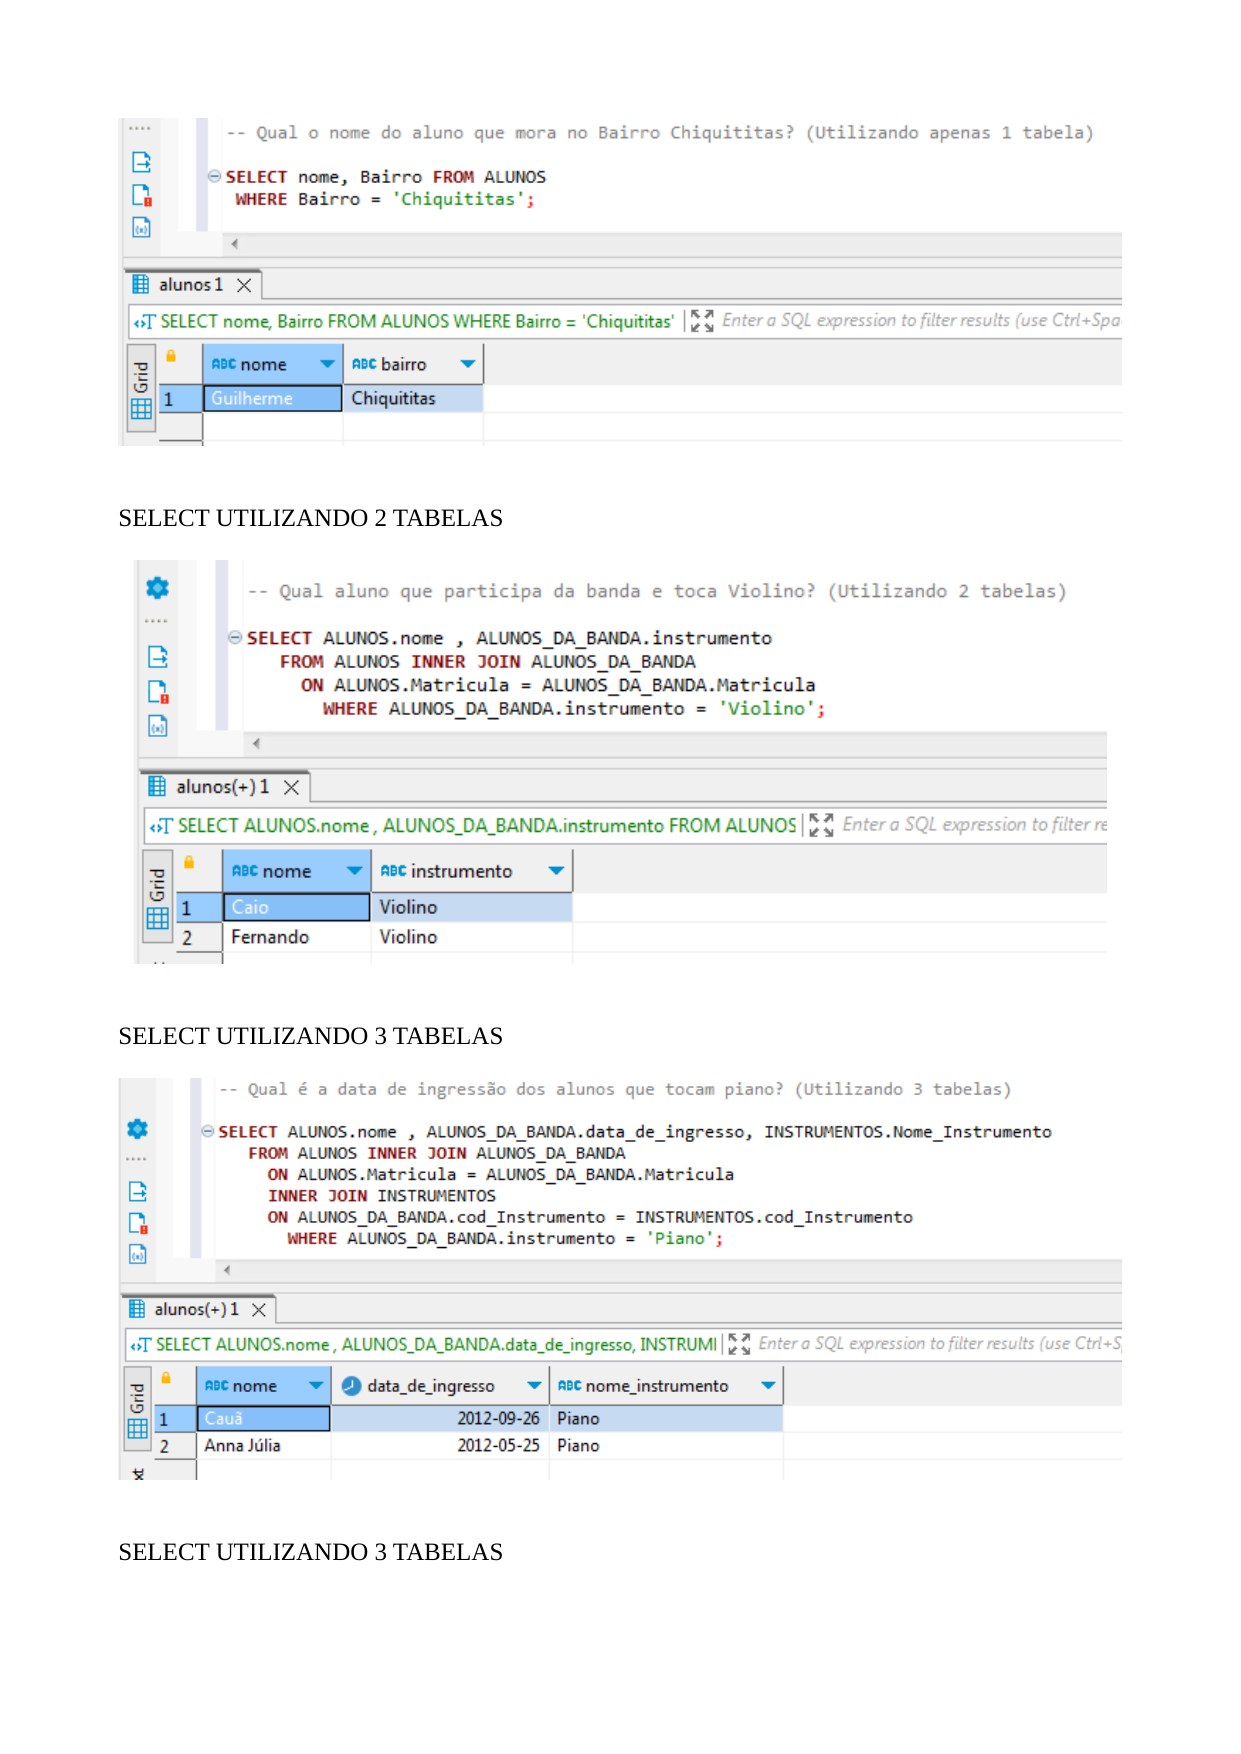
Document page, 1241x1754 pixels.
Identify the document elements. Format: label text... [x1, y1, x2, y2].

picture [118, 1078, 1123, 1480]
text SELECT UTILIZANDO 3 TABELAS [118, 1537, 1122, 1566]
picture [133, 560, 1107, 964]
text SELECT UTILIZANDO 2 TABELAS [118, 503, 1122, 532]
text SELECT UTILIZANDO 3 TABELAS [118, 1021, 1122, 1050]
picture [118, 118, 1123, 446]
